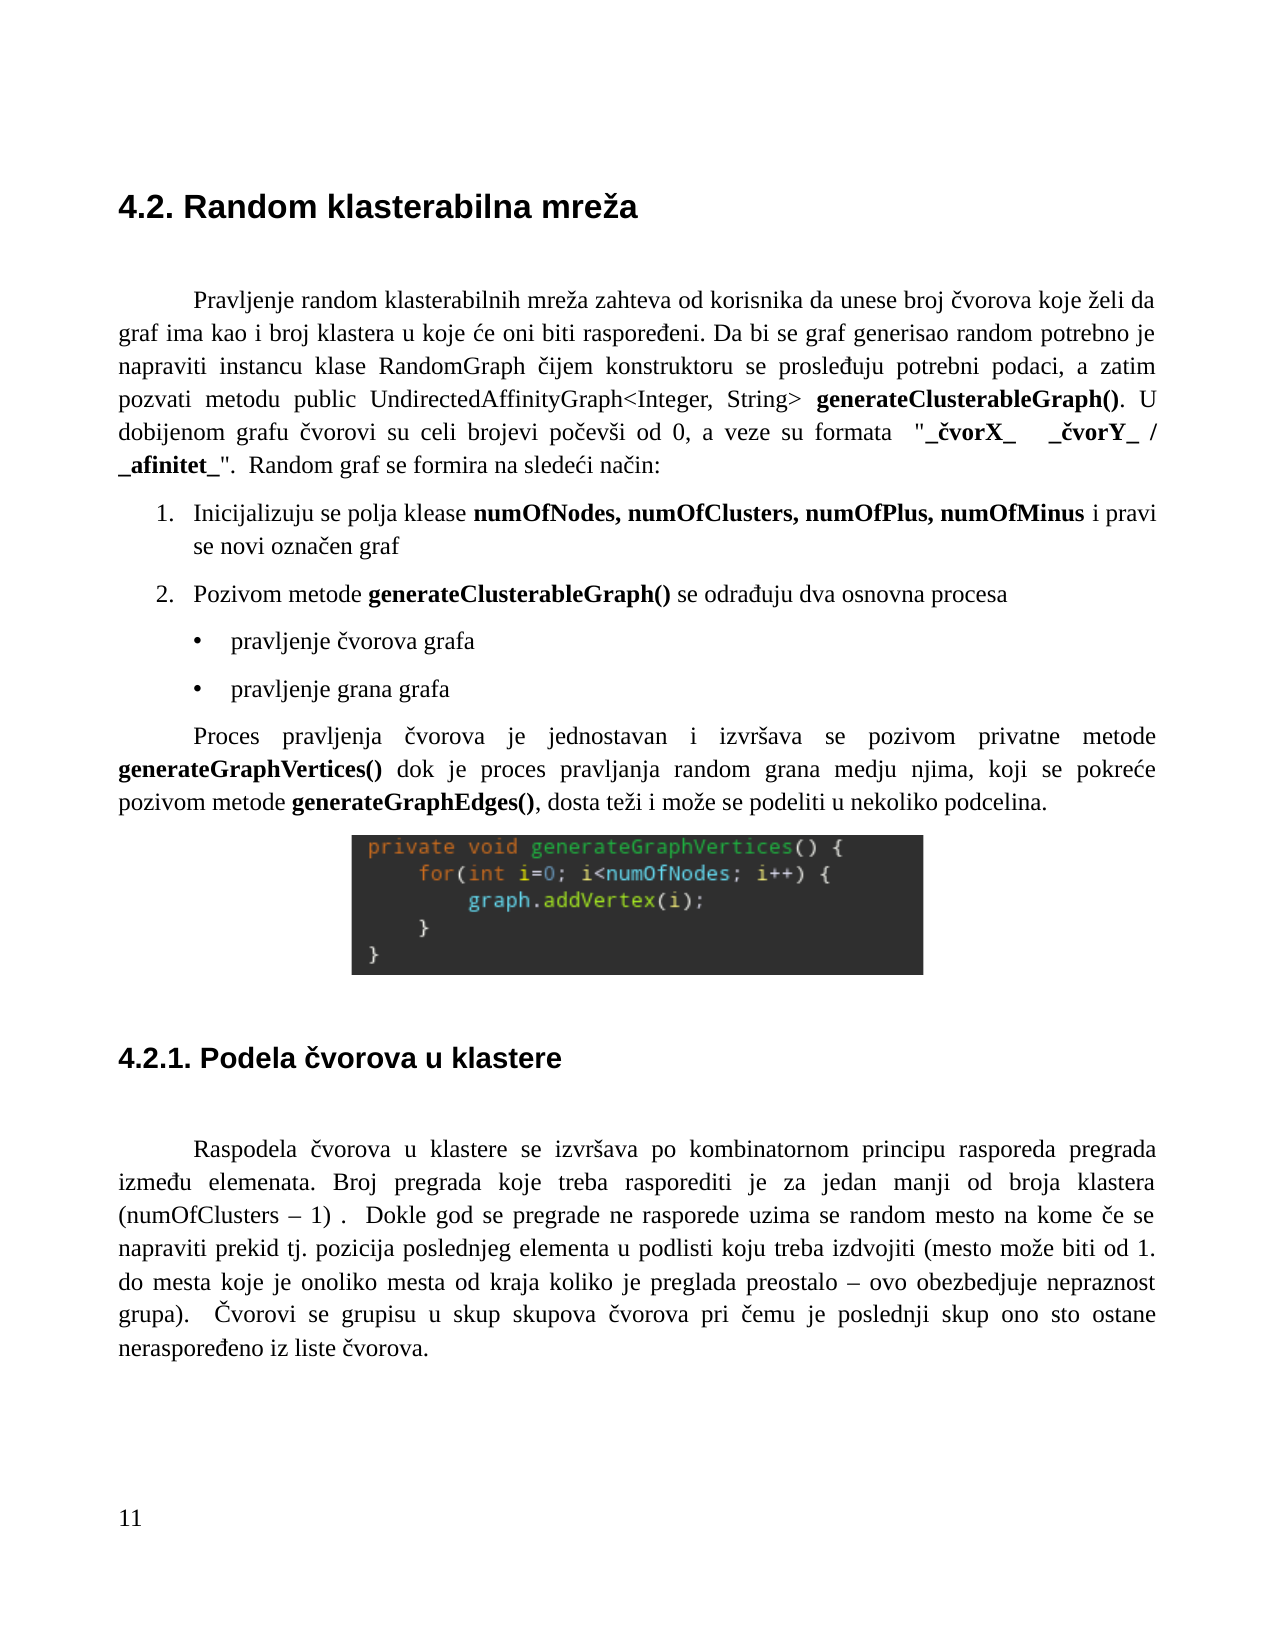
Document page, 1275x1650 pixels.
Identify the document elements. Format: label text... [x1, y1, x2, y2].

list pravljenje čvorova grafa [193, 626, 1157, 655]
list Pozivom metode generateClusterableGraph() se odrađuju dva osnovna procesa [156, 579, 1157, 607]
subtitle 4.2. Random klasterabilna mreža [118, 187, 1157, 225]
text Raspodela čvorova u klastere se izvršava po kombinatornom principu rasporeda pregrada između elemenata. Broj pregrada koje treba rasporediti je za jedan manji od broja klastera (numOfClusters – 1) . Dokle god se pregrade ne rasporede uzima se random mesto na kome če se napraviti prekid tj. pozicija poslednjeg elementa u podlisti koju treba izdvojiti (mesto može biti od 1. do mesta koje je onoliko mesta od kraja koliko je preglada preostalo – ovo obezbedjuje nepraznost grupa). Čvorovi se grupisu u skup skupova čvorova pri čemu je poslednji skup ono sto ostane neraspoređeno iz liste čvorova. [118, 1134, 1157, 1361]
subtitle 4.2.1. Podela čvorova u klastere [118, 1041, 1157, 1074]
picture [351, 835, 924, 975]
list pravljenje grana grafa [193, 674, 1157, 703]
text Proces pravljenja čvorova je jednostavan i izvršava se pozivom privatne metode generateGraphVertices() dok je proces pravljanja random grana medju njima, koji se pokreće pozivom metode generateGraphEdges(), dosta teži i može se podeliti u nekoliko podcelina. [118, 721, 1157, 816]
text Pravljenje random klasterabilnih mreža zahteva od korisnika da unese broj čvorova koje želi da graf ima kao i broj klastera u koje će oni biti raspoređeni. Da bi se graf generisao random potrebno je napraviti instancu klase RandomGraph čijem konstruktoru se prosleđuju potrebni podaci, a zatim pozvati metodu public UndirectedAffinityGraph<Integer, String> generateClusterableGraph(). U dobijenom grafu čvorovi su celi brojevi počevši od 0, a veze su formata "_čvorX_ _čvorY_ / _afinitet_". Random graf se formira na sledeći način: [118, 285, 1157, 479]
list Inicijalizuju se polja klease numOfNodes, numOfClusters, numOfPlus, numOfMinus i pravi se novi označen graf [156, 498, 1157, 560]
